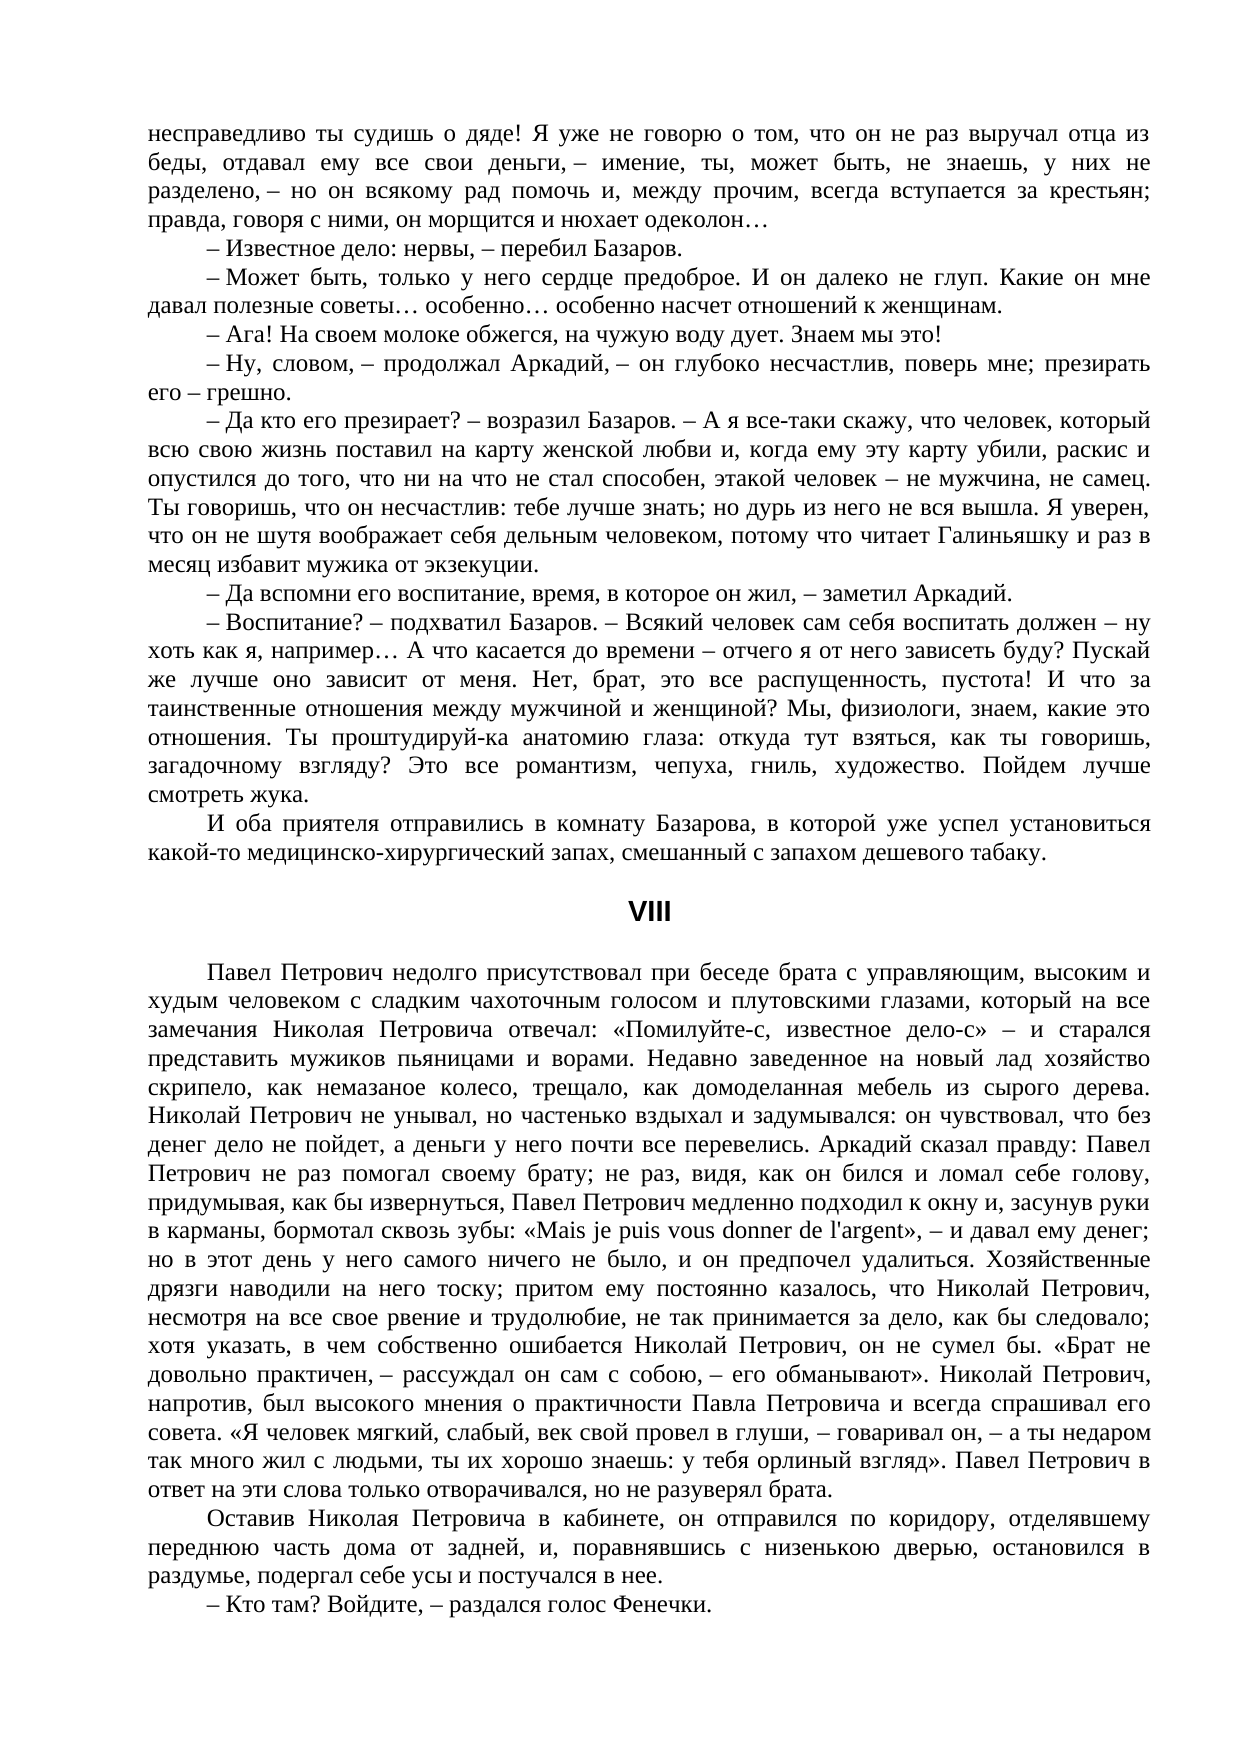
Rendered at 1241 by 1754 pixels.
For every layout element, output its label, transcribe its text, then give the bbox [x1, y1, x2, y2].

text – Да вспомни его воспитание, время, в которое он жил, – заметил Аркадий. [148, 578, 1152, 607]
text Павел Петрович недолго присутствовал при беседе брата с управляющим, высоким и худым человеком с сладким чахоточным голосом и плутовскими глазами, который на все замечания Николая Петровича отвечал: «Помилуйте-с, известное дело-с» – и старался представить мужиков пьяницами и ворами. Недавно заведенное на новый лад хозяйство скрипело, как немазаное колесо, трещало, как домоделанная мебель из сырого дерева. Николай Петрович не унывал, но частенько вздыхал и задумывался: он чувствовал, что без денег дело не пойдет, а деньги у него почти все перевелись. Аркадий сказал правду: Павел Петрович не раз помогал своему брату; не раз, видя, как он бился и ломал себе голову, придумывая, как бы извернуться, Павел Петрович медленно подходил к окну и, засунув руки в карманы, бормотал сквозь зубы: «Mais je puis vous donner de l'argent», – и давал ему денег; но в этот день у него самого ничего не было, и он предпочел удалиться. Хозяйственные дрязги наводили на него тоску; притом ему постоянно казалось, что Николай Петрович, несмотря на все свое рвение и трудолюбие, не так принимается за дело, как бы следовало; хотя указать, в чем собственно ошибается Николай Петрович, он не сумел бы. «Брат не довольно практичен, – рассуждал он сам с собою, – его обманывают». Николай Петрович, напротив, был высокого мнения о практичности Павла Петровича и всегда спрашивал его совета. «Я человек мягкий, слабый, век свой провел в глуши, – говаривал он, – а ты недаром так много жил с людьми, ты их хорошо знаешь: у тебя орлиный взгляд». Павел Петрович в ответ на эти слова только отворачивался, но не разуверял брата. [148, 957, 1152, 1503]
text несправедливо ты судишь о дяде! Я уже не говорю о том, что он не раз выручал отца из беды, отдавал ему все свои деньги, – имение, ты, может быть, не знаешь, у них не разделено, – но он всякому рад помочь и, между прочим, всегда вступается за крестьян; правда, говоря с ними, он морщится и нюхает одеколон… [148, 118, 1152, 233]
text – Известное дело: нервы, – перебил Базаров. [148, 233, 1152, 262]
text И оба приятеля отправились в комнату Базарова, в которой уже успел установиться какой-то медицинско-хирургический запах, смешанный с запахом дешевого табаку. [148, 808, 1152, 866]
text – Да кто его презирает? – возразил Базаров. – А я все-таки скажу, что человек, который всю свою жизнь поставил на карту женской любви и, когда ему эту карту убили, раскис и опустился до того, что ни на что не стал способен, этакой человек – не мужчина, не самец. Ты говоришь, что он несчастлив: тебе лучше знать; но дурь из него не вся вышла. Я уверен, что он не шутя воображает себя дельным человеком, потому что читает Галиньяшку и раз в месяц избавит мужика от экзекуции. [148, 406, 1152, 578]
text Оставив Николая Петровича в кабинете, он отправился по коридору, отделявшему переднюю часть дома от задней, и, поравнявшись с низенькою дверью, остановился в раздумье, подергал себе усы и постучался в нее. [148, 1503, 1152, 1589]
text – Кто там? Войдите, – раздался голос Фенечки. [148, 1589, 1152, 1618]
text – Может быть, только у него сердце предоброе. И он далеко не глуп. Какие он мне давал полезные советы… особенно… особенно насчет отношений к женщинам. [148, 262, 1152, 319]
text – Воспитание? – подхватил Базаров. – Всякий человек сам себя воспитать должен – ну хоть как я, например… А что касается до времени – отчего я от него зависеть буду? Пускай же лучше оно зависит от меня. Нет, брат, это все распущенность, пустота! И что за таинственные отношения между мужчиной и женщиной? Мы, физиологи, знаем, какие это отношения. Ты проштудируй-ка анатомию глаза: откуда тут взяться, как ты говоришь, загадочному взгляду? Это все романтизм, чепуха, гниль, художество. Пойдем лучше смотреть жука. [148, 607, 1152, 808]
text – Ага! На своем молоке обжегся, на чужую воду дует. Знаем мы это! [148, 319, 1152, 348]
subtitle VIII [148, 894, 1152, 928]
text – Ну, словом, – продолжал Аркадий, – он глубоко несчастлив, поверь мне; презирать его – грешно. [148, 348, 1152, 406]
